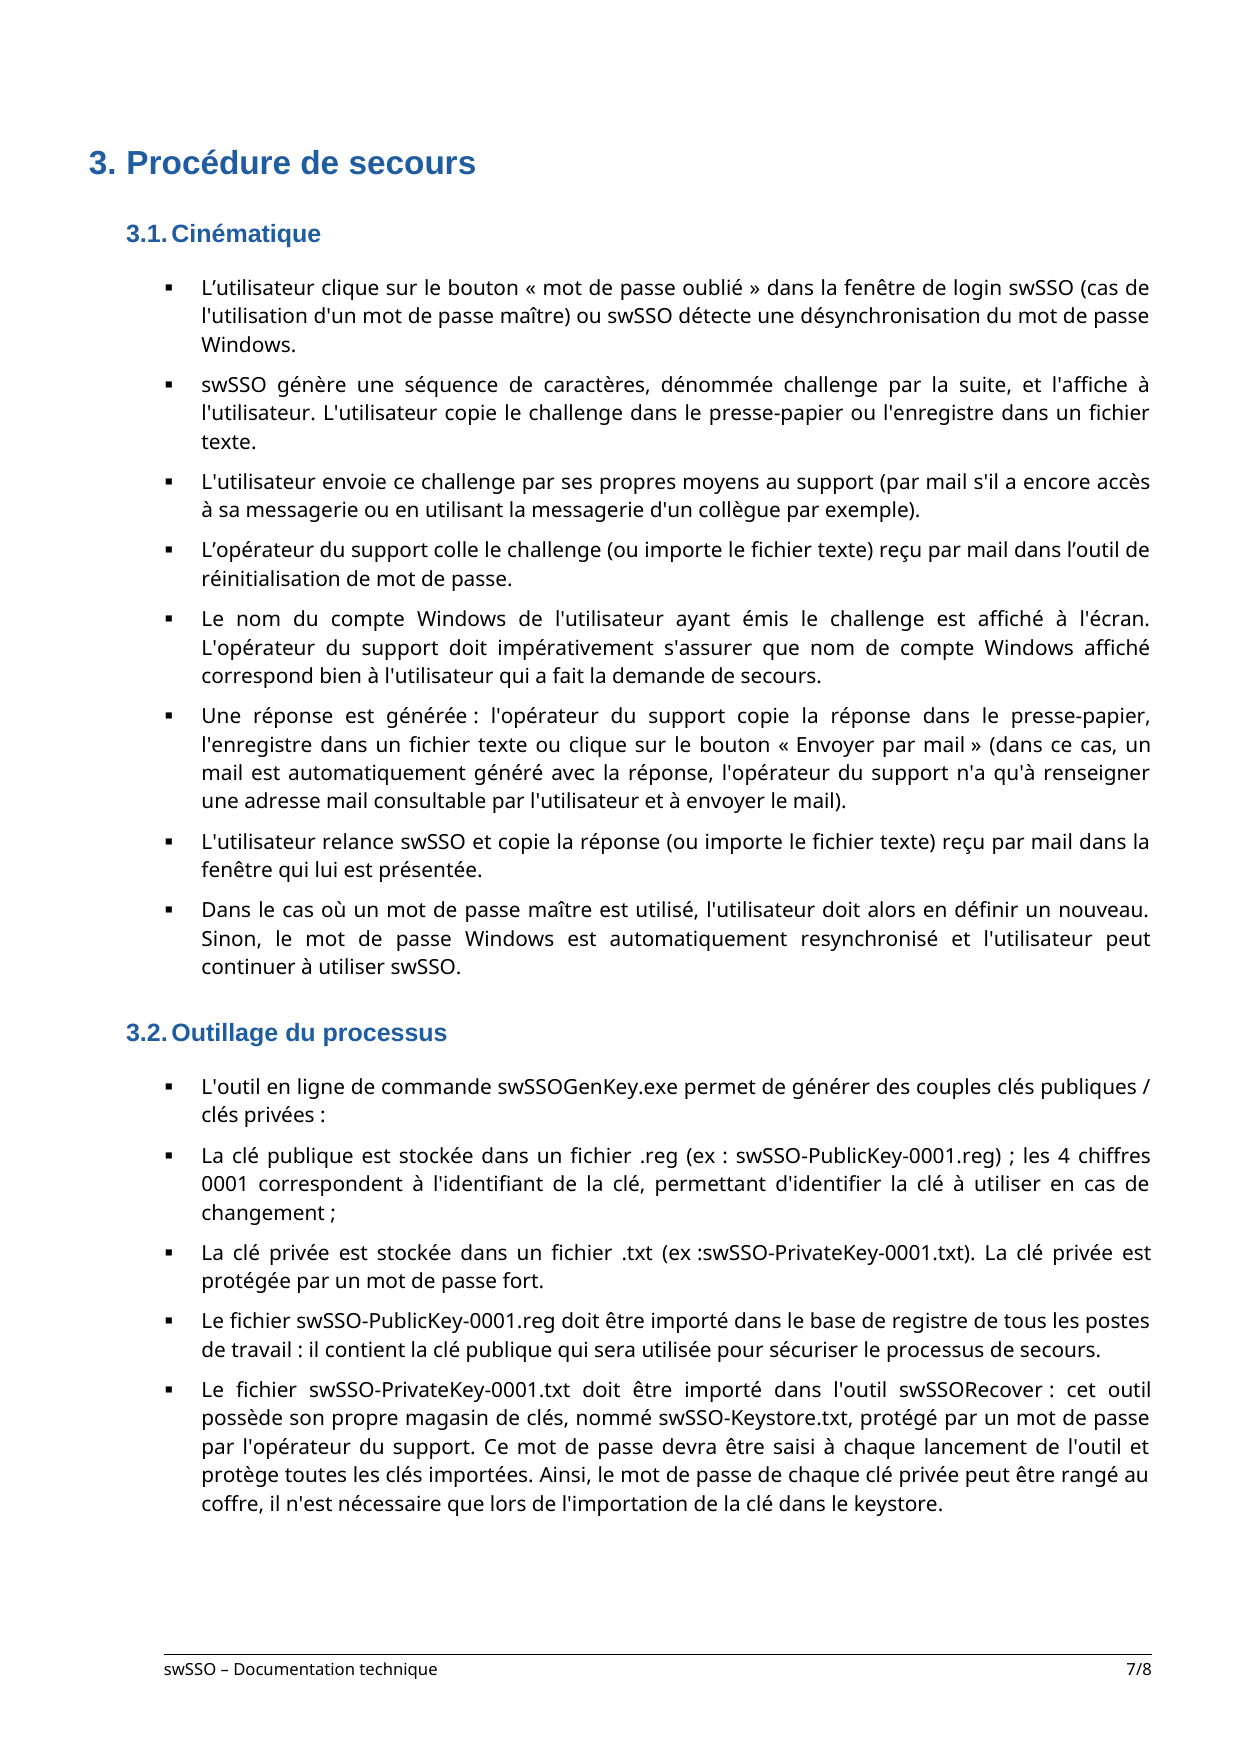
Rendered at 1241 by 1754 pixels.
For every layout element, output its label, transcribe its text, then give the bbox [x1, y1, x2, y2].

list Le nom du compte Windows de l'utilisateur ayant émis le challenge est affiché à l'écran. L'opérateur du support doit impérativement s'assurer que nom de compte Windows affiché correspond bien à l'utilisateur qui a fait la demande de secours. [164, 604, 1152, 689]
subtitle Outillage du processus [126, 1018, 1152, 1047]
subtitle Cinématique [126, 219, 1152, 248]
list Le fichier swSSO-PublicKey-0001.reg doit être importé dans le base de registre de tous les postes de travail : il contient la clé publique qui sera utilisée pour sécuriser le processus de secours. [164, 1306, 1152, 1363]
list La clé publique est stockée dans un fichier .reg (ex : swSSO-PublicKey-0001.reg) ; les 4 chiffres 0001 correspondent à l'identifiant de la clé, permettant d'identifier la clé à utiliser en cas de changement ; [164, 1141, 1152, 1226]
list L’opérateur du support colle le challenge (ou importe le fichier texte) reçu par mail dans l’outil de réinitialisation de mot de passe. [164, 536, 1152, 592]
list Le fichier swSSO-PrivateKey-0001.txt doit être importé dans l'outil swSSORecover : cet outil possède son propre magasin de clés, nommé swSSO-Keystore.txt, protégé par un mot de passe par l'opérateur du support. Ce mot de passe devra être saisi à chaque lancement de l'outil et protège toutes les clés importées. Ainsi, le mot de passe de chaque clé privée peut être rangé au coffre, il n'est nécessaire que lors de l'importation de la clé dans le keystore. [164, 1375, 1152, 1517]
list La clé privée est stockée dans un fichier .txt (ex :swSSO-PrivateKey-0001.txt). La clé privée est protégée par un mot de passe fort. [164, 1238, 1152, 1295]
list L'utilisateur relance swSSO et copie la réponse (ou importe le fichier texte) reçu par mail dans la fenêtre qui lui est présentée. [164, 827, 1152, 884]
list L’utilisateur clique sur le bouton « mot de passe oublié » dans la fenêtre de login swSSO (cas de l'utilisation d'un mot de passe maître) ou swSSO détecte une désynchronisation du mot de passe Windows. [164, 273, 1152, 358]
list Une réponse est générée : l'opérateur du support copie la réponse dans le presse-papier, l'enregistre dans un fichier texte ou clique sur le bouton « Envoyer par mail » (dans ce cas, un mail est automatiquement généré avec la réponse, l'opérateur du support n'a qu'à renseigner une adresse mail consultable par l'utilisateur et à envoyer le mail). [164, 701, 1152, 815]
list L'utilisateur envoie ce challenge par ses propres moyens au support (par mail s'il a encore accès à sa messagerie ou en utilisant la messagerie d'un collègue par exemple). [164, 467, 1152, 524]
list L'outil en ligne de commande swSSOGenKey.exe permet de générer des couples clés publiques / clés privées : [164, 1072, 1152, 1129]
list Dans le cas où un mot de passe maître est utilisé, l'utilisateur doit alors en définir un nouveau. Sinon, le mot de passe Windows est automatiquement resynchronisé et l'utilisateur peut continuer à utiliser swSSO. [164, 896, 1152, 981]
list swSSO génère une séquence de caractères, dénommée challenge par la suite, et l'affiche à l'utilisateur. L'utilisateur copie le challenge dans le presse-papier ou l'enregistre dans un fichier texte. [164, 370, 1152, 455]
subtitle Procédure de secours [89, 143, 1152, 182]
